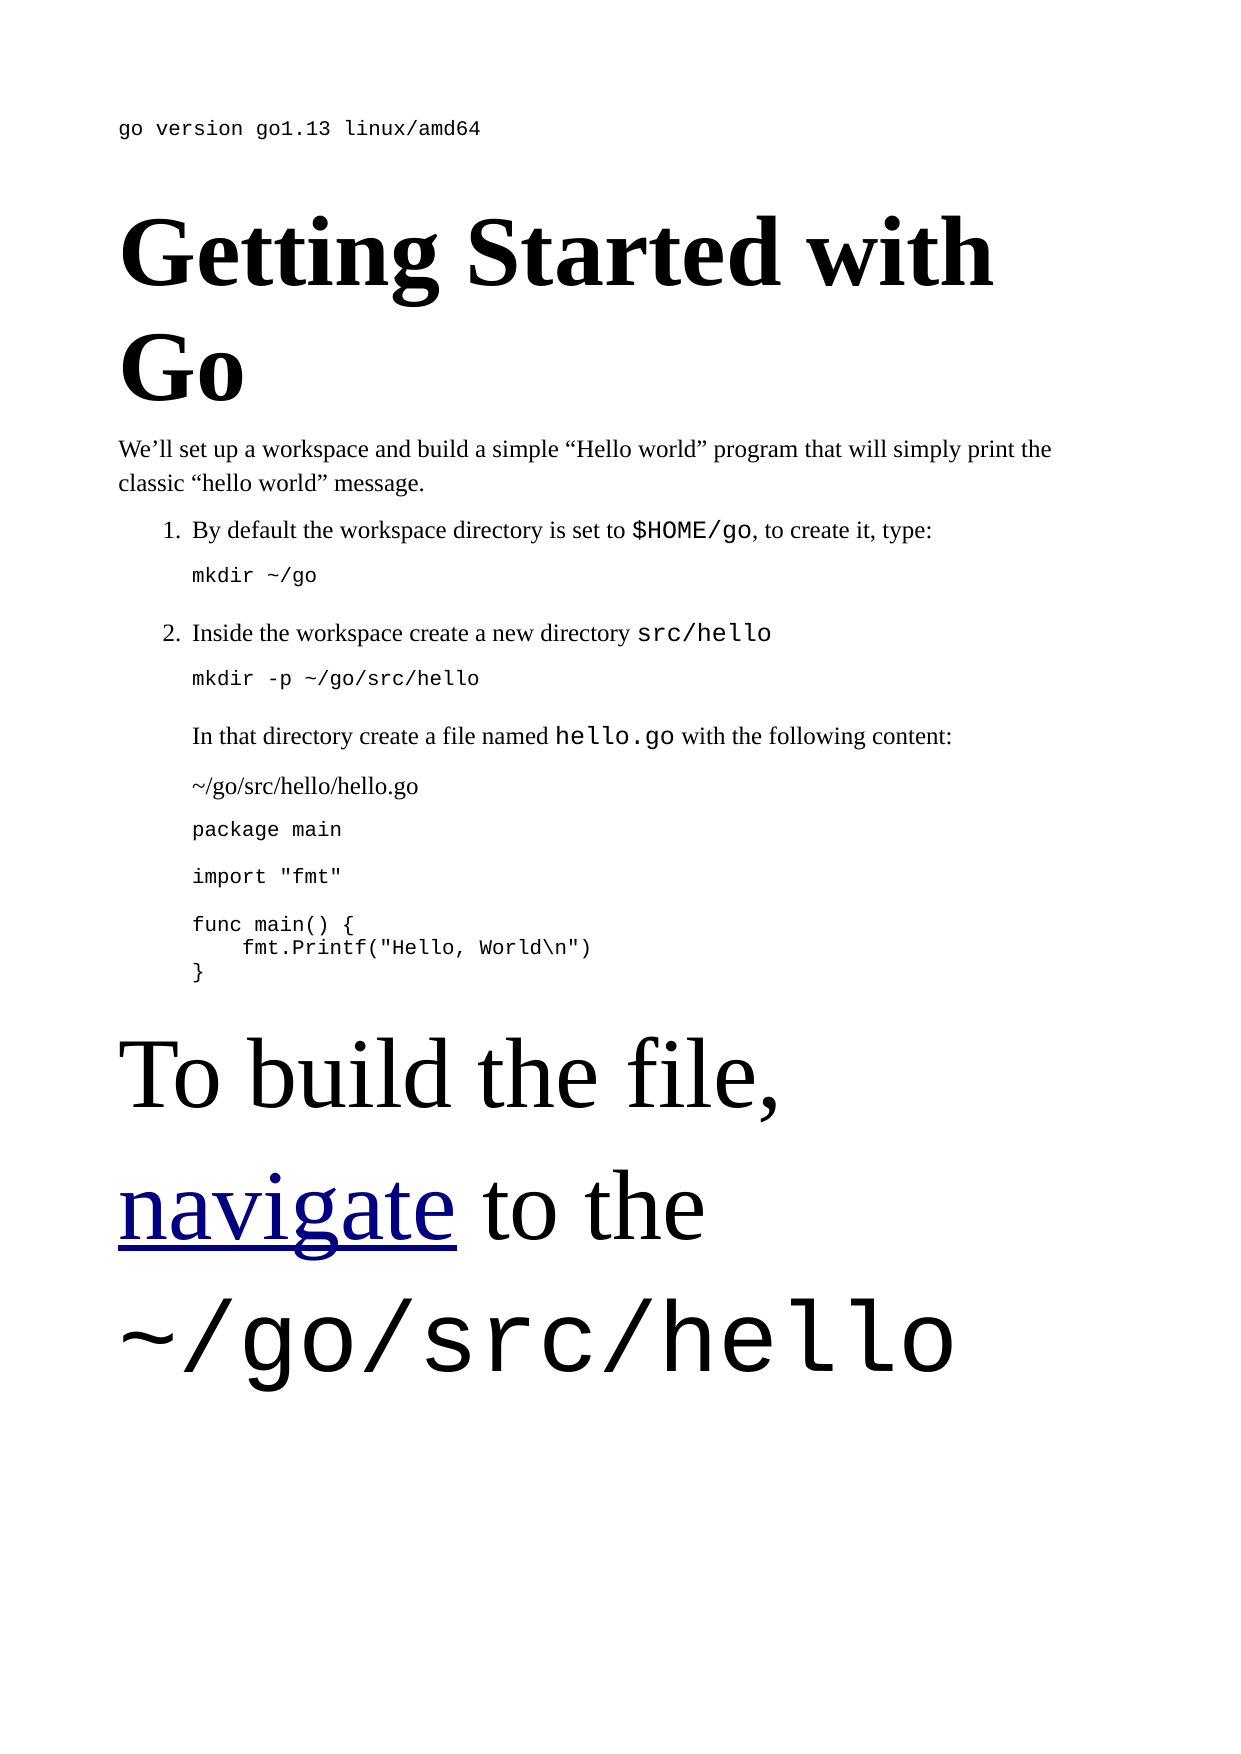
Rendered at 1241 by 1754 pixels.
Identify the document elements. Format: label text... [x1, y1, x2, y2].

list } [162, 961, 1122, 984]
list package main [162, 819, 1122, 843]
text To build the file, navigate to the ~/go/src/hello [118, 1014, 1122, 1402]
list In that directory create a file named hello.go with the following content: [162, 721, 1122, 752]
list import "fmt" [162, 866, 1122, 890]
text We’ll set up a workspace and build a simple “Hello world” program that will simply print the classic “hello world” message. [118, 434, 1122, 496]
list fmt.Printf("Hello, World\n") [162, 937, 1122, 961]
list ~/go/src/hello/hello.go [162, 771, 1122, 800]
list mkdir ~/go [162, 565, 1122, 589]
list Inside the workspace create a new directory src/hello [162, 618, 1122, 649]
list By default the workspace directory is set to $HOME/go, to create it, type: [162, 515, 1122, 546]
list func main() { [162, 914, 1122, 937]
subtitle Getting Started with Go [118, 192, 1122, 422]
text go version go1.13 linux/amd64 [118, 118, 1122, 142]
list mkdir -p ~/go/src/hello [162, 668, 1122, 692]
